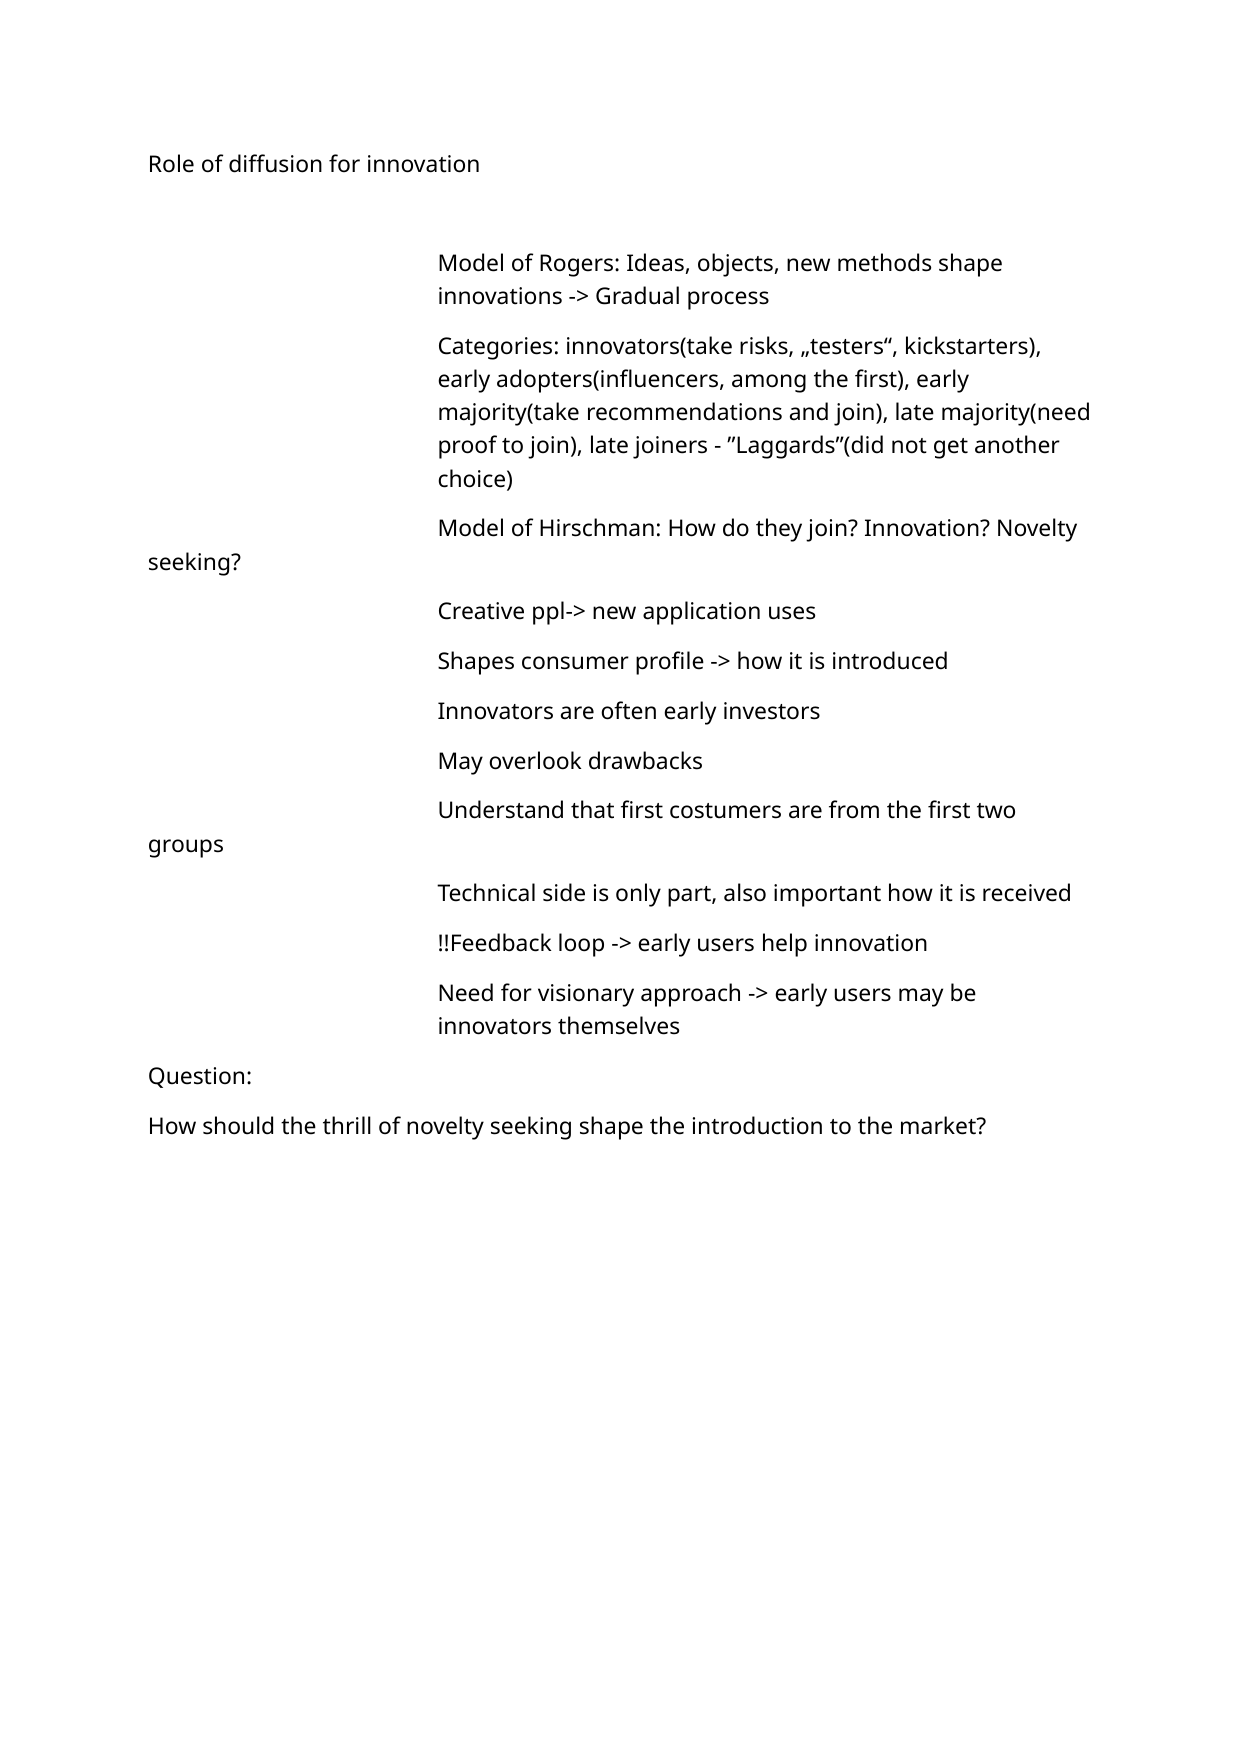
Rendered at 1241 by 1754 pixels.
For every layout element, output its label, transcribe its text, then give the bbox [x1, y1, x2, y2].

text Model of Rogers: Ideas, objects, new methods shape innovations -> Gradual process [437, 247, 1093, 312]
text !!Feedback loop -> early users help innovation [148, 927, 1093, 958]
text ­­­Role of diffusion for innovation [148, 148, 1093, 179]
text Question: [148, 1060, 1093, 1091]
text Shapes consumer profile -> how it is introduced [148, 645, 1093, 676]
text How should the thrill of novelty seeking shape the introduction to the market? [148, 1110, 1093, 1141]
text Categories: innovators(take risks, „testers“, kickstarters), early adopters(influencers, among the first), early majority(take ­­recommendations and join), late majority(need proof to join), late joiners - ”Laggards”(did not get another choice) [437, 330, 1093, 494]
text Creative ppl-> new application uses [148, 595, 1093, 627]
text Understand that first costumers are from the first two groups [148, 794, 1093, 859]
text May overlook drawbacks [148, 745, 1093, 776]
text Need for visionary approach -> early users may be innovators themselves [437, 977, 1093, 1041]
text Innovators are often early investors [148, 695, 1093, 726]
text Technical side is only part, also important how it is received [148, 877, 1093, 909]
text Model of Hirschman: How do they join? Innovation? Novelty seeking? [148, 512, 1093, 577]
